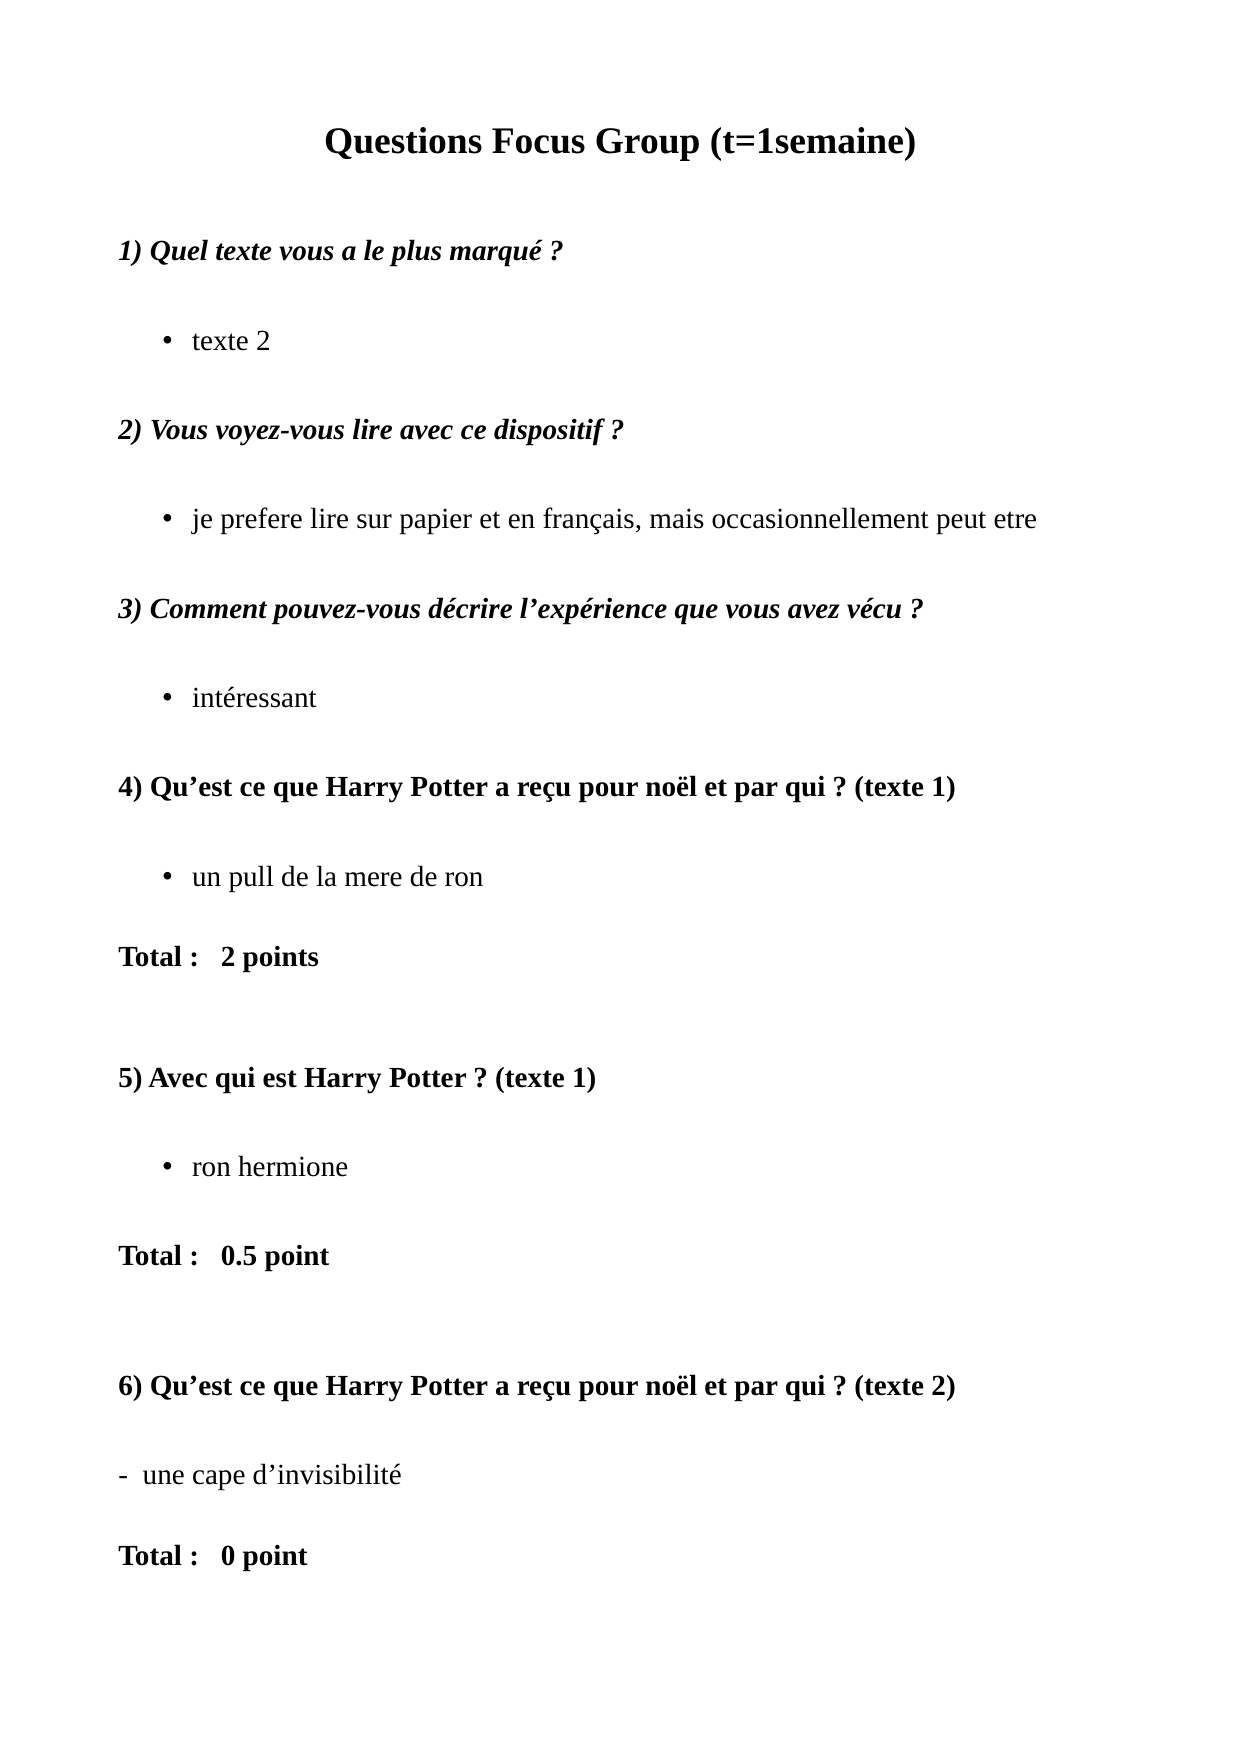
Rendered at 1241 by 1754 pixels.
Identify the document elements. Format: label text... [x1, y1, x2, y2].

text - une cape d’invisibilité [118, 1457, 1122, 1491]
text Questions Focus Group (t=1semaine) [118, 118, 1122, 161]
list un pull de la mere de ron [162, 859, 1122, 892]
text 6) Qu’est ce que Harry Potter a reçu pour noël et par qui ? (texte 2) [118, 1368, 1122, 1401]
list intéressant [162, 680, 1122, 714]
list ron hermione [162, 1149, 1122, 1183]
text 2) Vous voyez-vous lire avec ce dispositif ? [118, 412, 1122, 446]
list texte 2 [162, 323, 1122, 356]
text 1) Quel texte vous a le plus marqué ? [118, 233, 1122, 267]
text Total : 2 points [118, 939, 1122, 973]
text 5) Avec qui est Harry Potter ? (texte 1) [118, 1060, 1122, 1093]
list je prefere lire sur papier et en français, mais occasionnellement peut etre [162, 501, 1122, 535]
text Total : 0.5 point [118, 1238, 1122, 1272]
text Total : 0 point [118, 1538, 1122, 1571]
text 3) Comment pouvez-vous décrire l’expérience que vous avez vécu ? [118, 591, 1122, 624]
text 4) Qu’est ce que Harry Potter a reçu pour noël et par qui ? (texte 1) [118, 769, 1122, 803]
